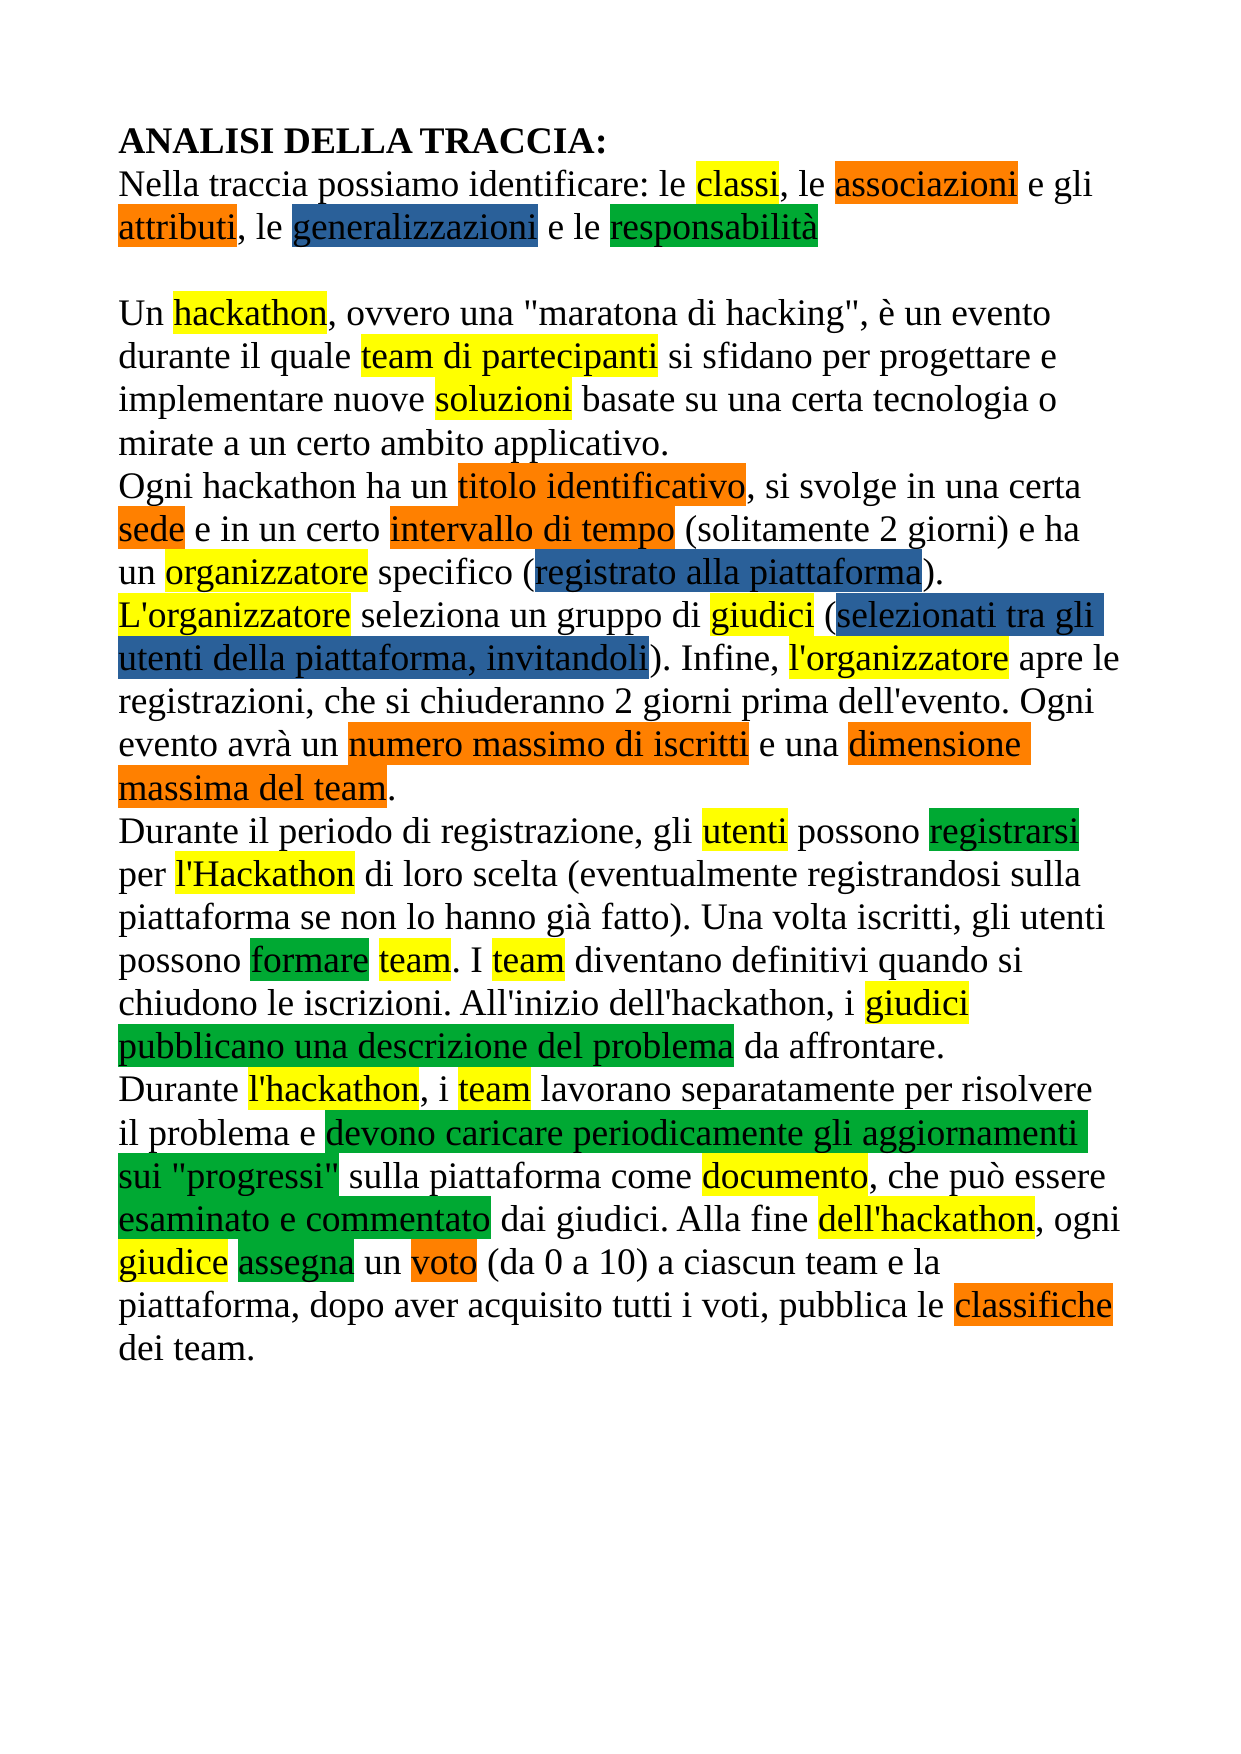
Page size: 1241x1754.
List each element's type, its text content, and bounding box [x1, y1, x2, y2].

text Ogni hackathon ha un titolo identificativo, si svolge in una certa sede e in un certo intervallo di tempo (solitamente 2 giorni) e ha un organizzatore specifico (registrato alla piattaforma). L'organizzatore seleziona un gruppo di giudici (selezionati tra gli utenti della piattaforma, invitandoli). Infine, l'organizzatore apre le registrazioni, che si chiuderanno 2 giorni prima dell'evento. Ogni evento avrà un numero massimo di iscritti e una dimensione massima del team. [118, 463, 1122, 808]
text Durante l'hackathon, i team lavorano separatamente per risolvere il problema e devono caricare periodicamente gli aggiornamenti sui "progressi" sulla piattaforma come documento, che può essere esaminato e commentato dai giudici. Alla fine dell'hackathon, ogni giudice assegna un voto (da 0 a 10) a ciascun team e la piattaforma, dopo aver acquisito tutti i voti, pubblica le classifiche dei team. [118, 1067, 1122, 1369]
text Un hackathon, ovvero una "maratona di hacking", è un evento durante il quale team di partecipanti si sfidano per progettare e implementare nuove soluzioni basate su una certa tecnologia o mirate a un certo ambito applicativo. [118, 291, 1122, 463]
text Nella traccia possiamo identificare: le classi, le associazioni e gli attributi, le generalizzazioni e le responsabilità [118, 161, 1122, 247]
text ANALISI DELLA TRACCIA: [118, 118, 1122, 161]
text Durante il periodo di registrazione, gli utenti possono registrarsi per l'Hackathon di loro scelta (eventualmente registrandosi sulla piattaforma se non lo hanno già fatto). Una volta iscritti, gli utenti possono formare team. I team diventano definitivi quando si chiudono le iscrizioni. All'inizio dell'hackathon, i giudici pubblicano una descrizione del problema da affrontare. [118, 808, 1122, 1067]
